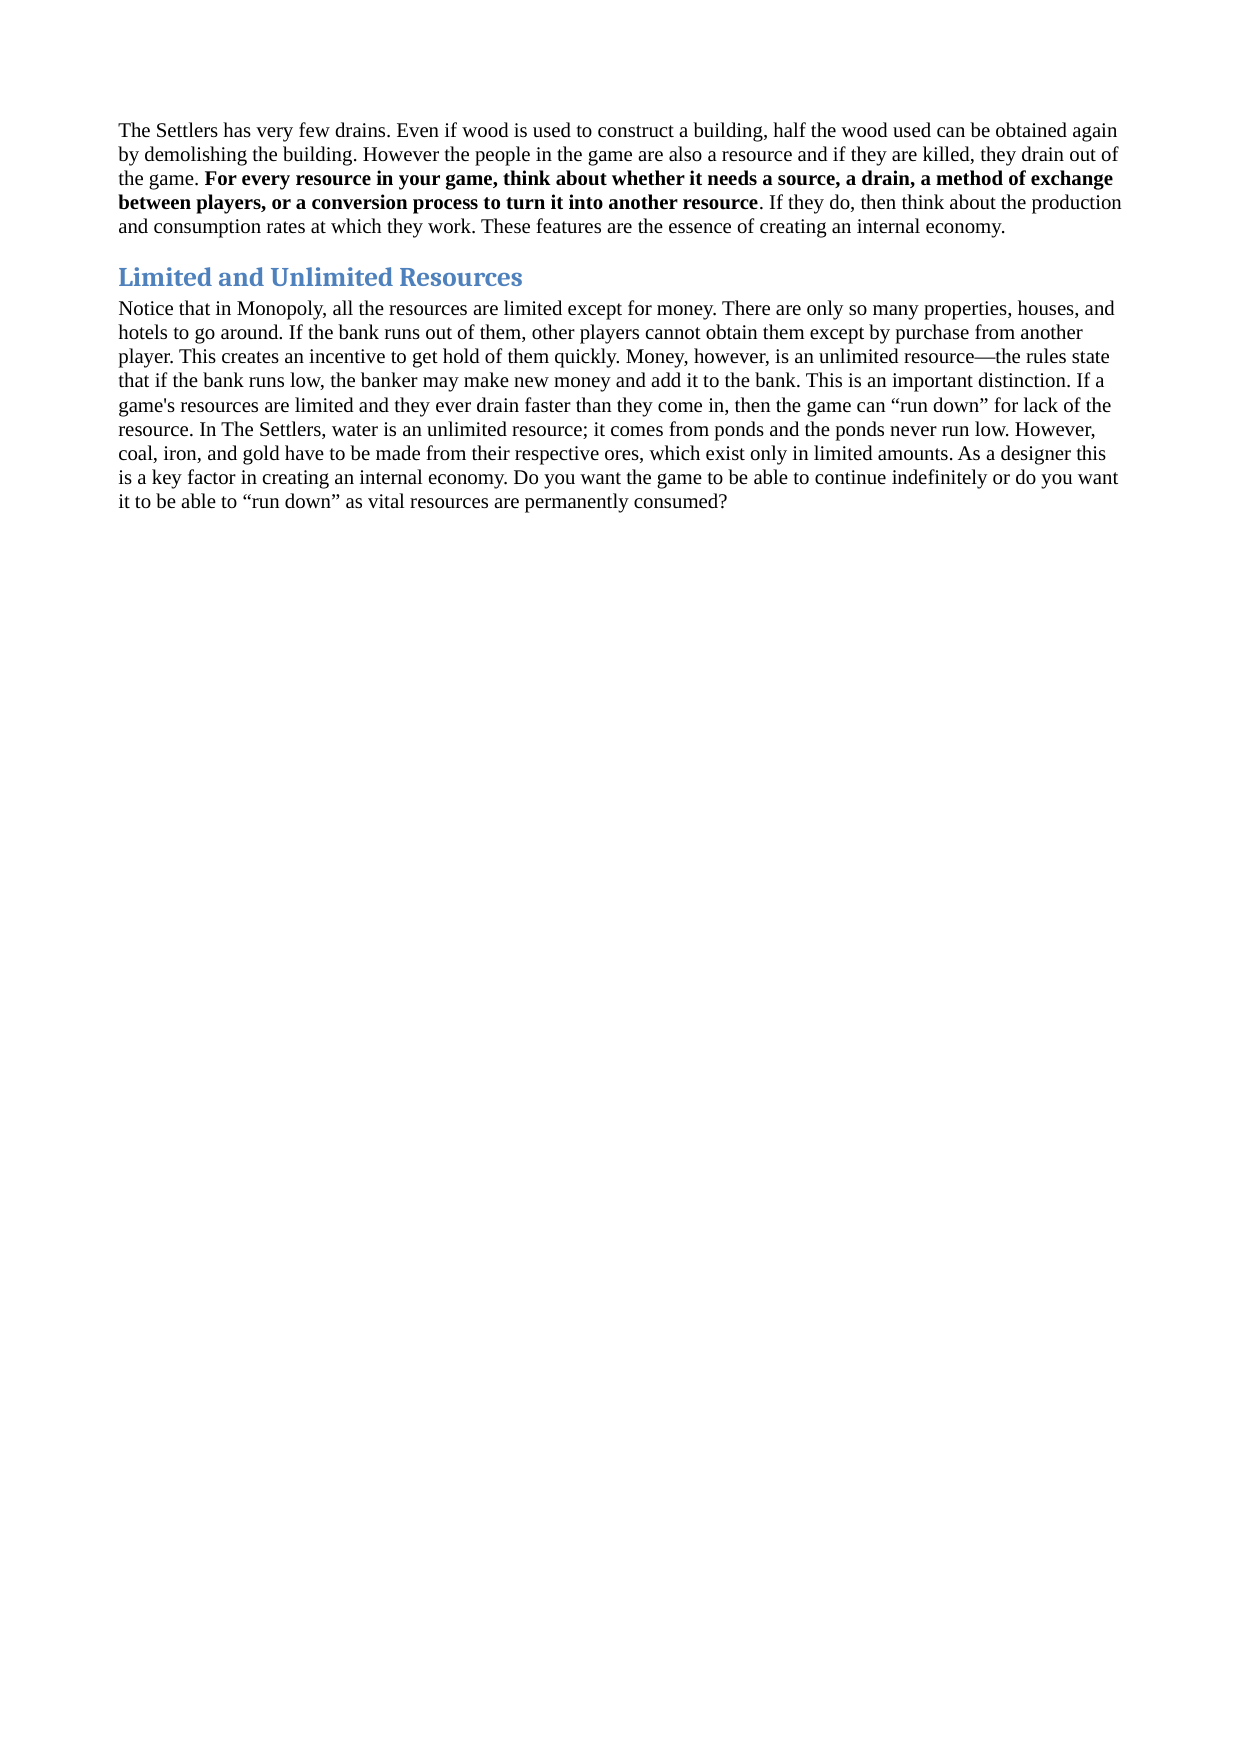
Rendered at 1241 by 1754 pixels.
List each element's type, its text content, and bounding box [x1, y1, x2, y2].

subtitle Limited and Unlimited Resources [118, 262, 1122, 293]
text Notice that in Monopoly, all the resources are limited except for money. There are only so many properties, houses, and hotels to go around. If the bank runs out of them, other players cannot obtain them except by purchase from another player. This creates an incentive to get hold of them quickly. Money, however, is an unlimited resource—the rules state that if the bank runs low, the banker may make new money and add it to the bank. This is an important distinction. If a game's resources are limited and they ever drain faster than they come in, then the game can “run down” for lack of the resource. In The Settlers, water is an unlimited resource; it comes from ponds and the ponds never run low. However, coal, iron, and gold have to be made from their respective ores, which exist only in limited amounts. As a designer this is a key factor in creating an internal economy. Do you want the game to be able to continue indefinitely or do you want it to be able to “run down” as vital resources are permanently consumed? [118, 296, 1122, 513]
text The Settlers has very few drains. Even if wood is used to construct a building, half the wood used can be obtained again by demolishing the building. However the people in the game are also a resource and if they are killed, they drain out of the game. For every resource in your game, think about whether it needs a source, a drain, a method of exchange between players, or a conversion process to turn it into another resource. If they do, then think about the production and consumption rates at which they work. These features are the essence of creating an internal economy. [118, 118, 1122, 238]
